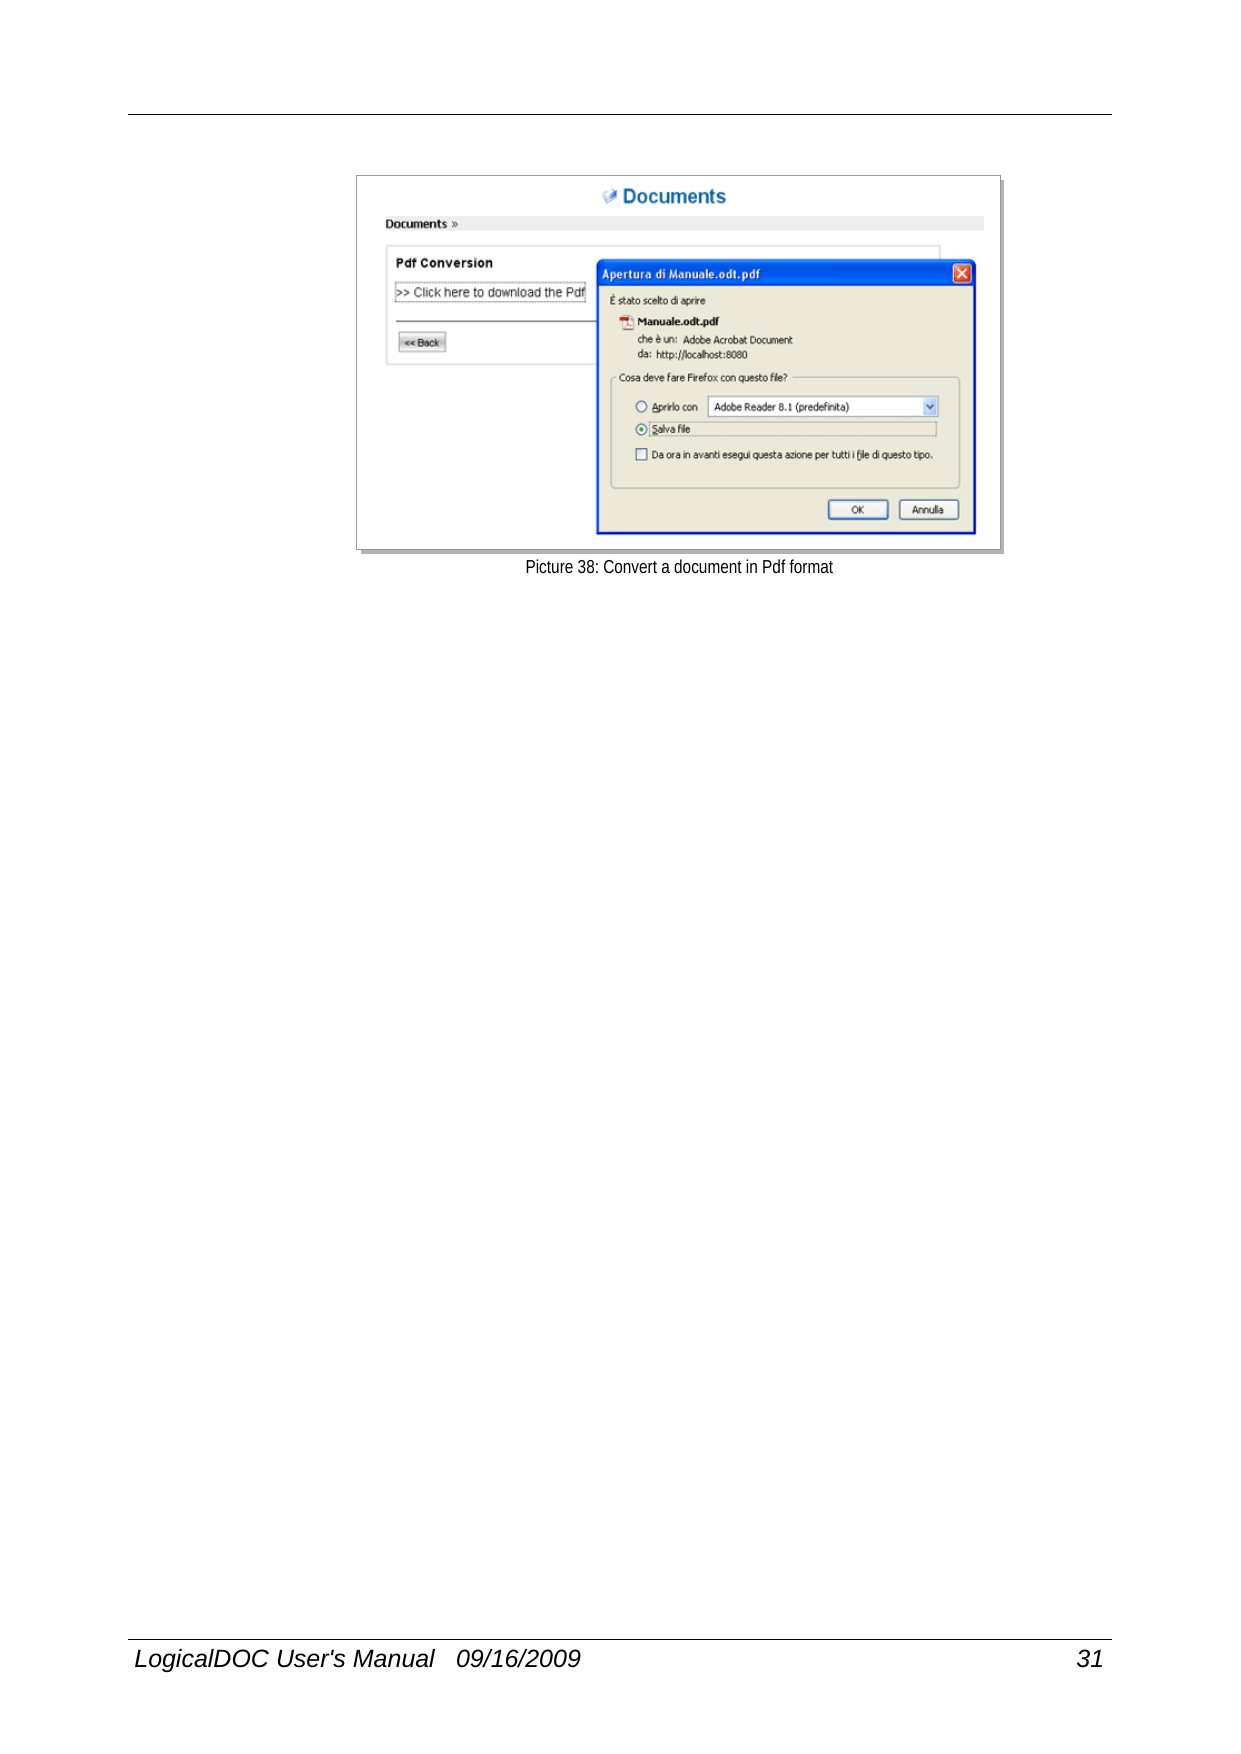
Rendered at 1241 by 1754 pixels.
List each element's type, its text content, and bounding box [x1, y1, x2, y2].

text Picture 38: Convert a document in Pdf format [356, 550, 1002, 577]
